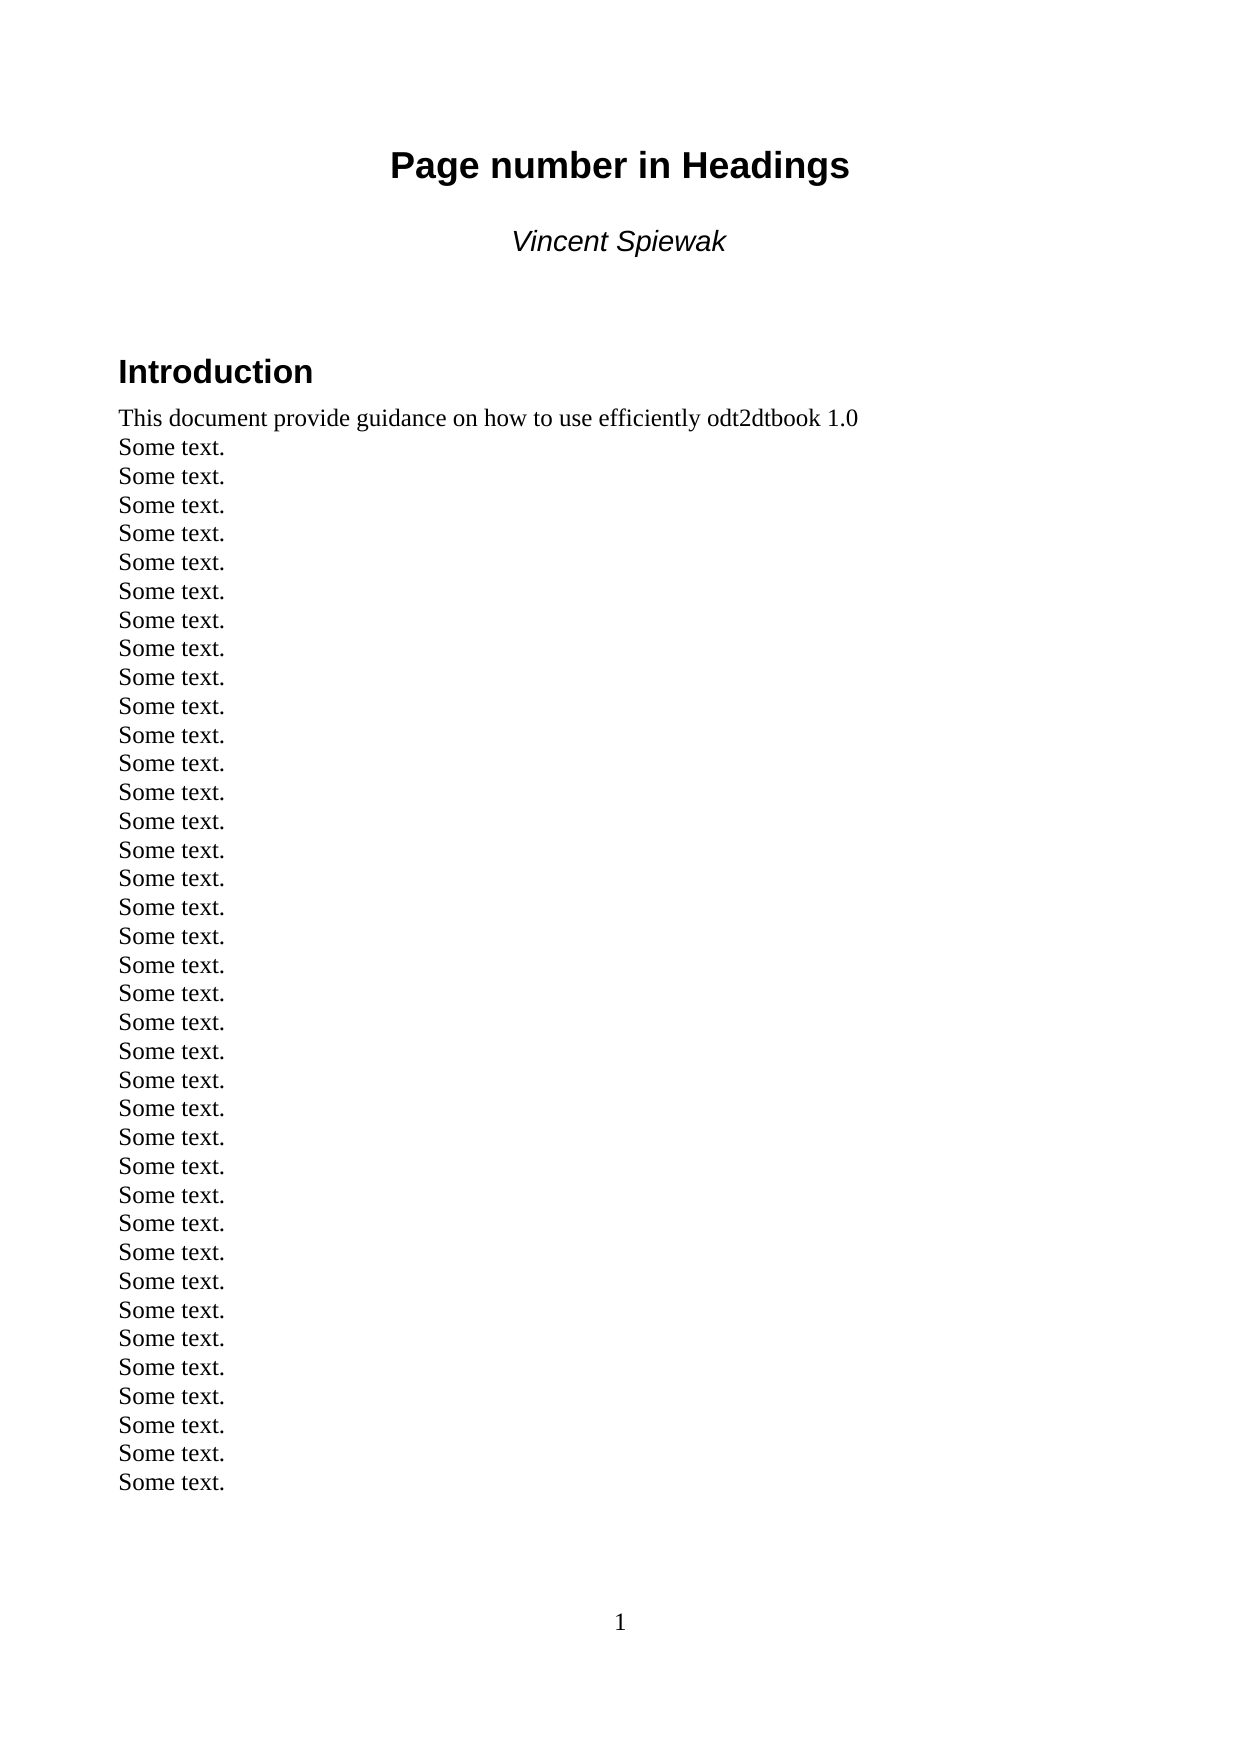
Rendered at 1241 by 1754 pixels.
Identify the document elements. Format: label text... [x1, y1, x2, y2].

text Some text. [118, 1352, 1122, 1381]
subtitle Introduction [118, 352, 1122, 391]
text Some text. [118, 1093, 1122, 1122]
text Some text. [118, 1323, 1122, 1352]
text Some text. [118, 1036, 1122, 1065]
text Some text. [118, 1410, 1122, 1438]
text Some text. [118, 1438, 1122, 1467]
text Some text. [118, 691, 1122, 720]
text Some text. [118, 835, 1122, 863]
text Some text. [118, 950, 1122, 978]
text Some text. [118, 432, 1122, 461]
text Some text. [118, 863, 1122, 892]
text Some text. [118, 1007, 1122, 1036]
text Some text. [118, 518, 1122, 547]
text Some text. [118, 1467, 1122, 1496]
text Some text. [118, 892, 1122, 921]
text Some text. [118, 1122, 1122, 1151]
text Some text. [118, 1266, 1122, 1295]
text Some text. [118, 662, 1122, 691]
subtitle Vincent Spiewak [118, 224, 1122, 257]
text Some text. [118, 1065, 1122, 1093]
text Some text. [118, 720, 1122, 748]
title Page number in Headings [118, 143, 1122, 186]
text Some text. [118, 547, 1122, 576]
text Some text. [118, 1208, 1122, 1237]
text Some text. [118, 921, 1122, 950]
text Some text. [118, 576, 1122, 605]
text Some text. [118, 978, 1122, 1007]
text This document provide guidance on how to use efficiently odt2dtbook 1.0 [118, 403, 1122, 432]
text Some text. [118, 1381, 1122, 1410]
text Some text. [118, 1295, 1122, 1323]
text Some text. [118, 605, 1122, 633]
text Some text. [118, 748, 1122, 777]
text Some text. [118, 461, 1122, 490]
text Some text. [118, 777, 1122, 806]
text Some text. [118, 490, 1122, 518]
text Some text. [118, 1151, 1122, 1180]
text Some text. [118, 1237, 1122, 1266]
text Some text. [118, 806, 1122, 835]
text Some text. [118, 633, 1122, 662]
text Some text. [118, 1180, 1122, 1208]
